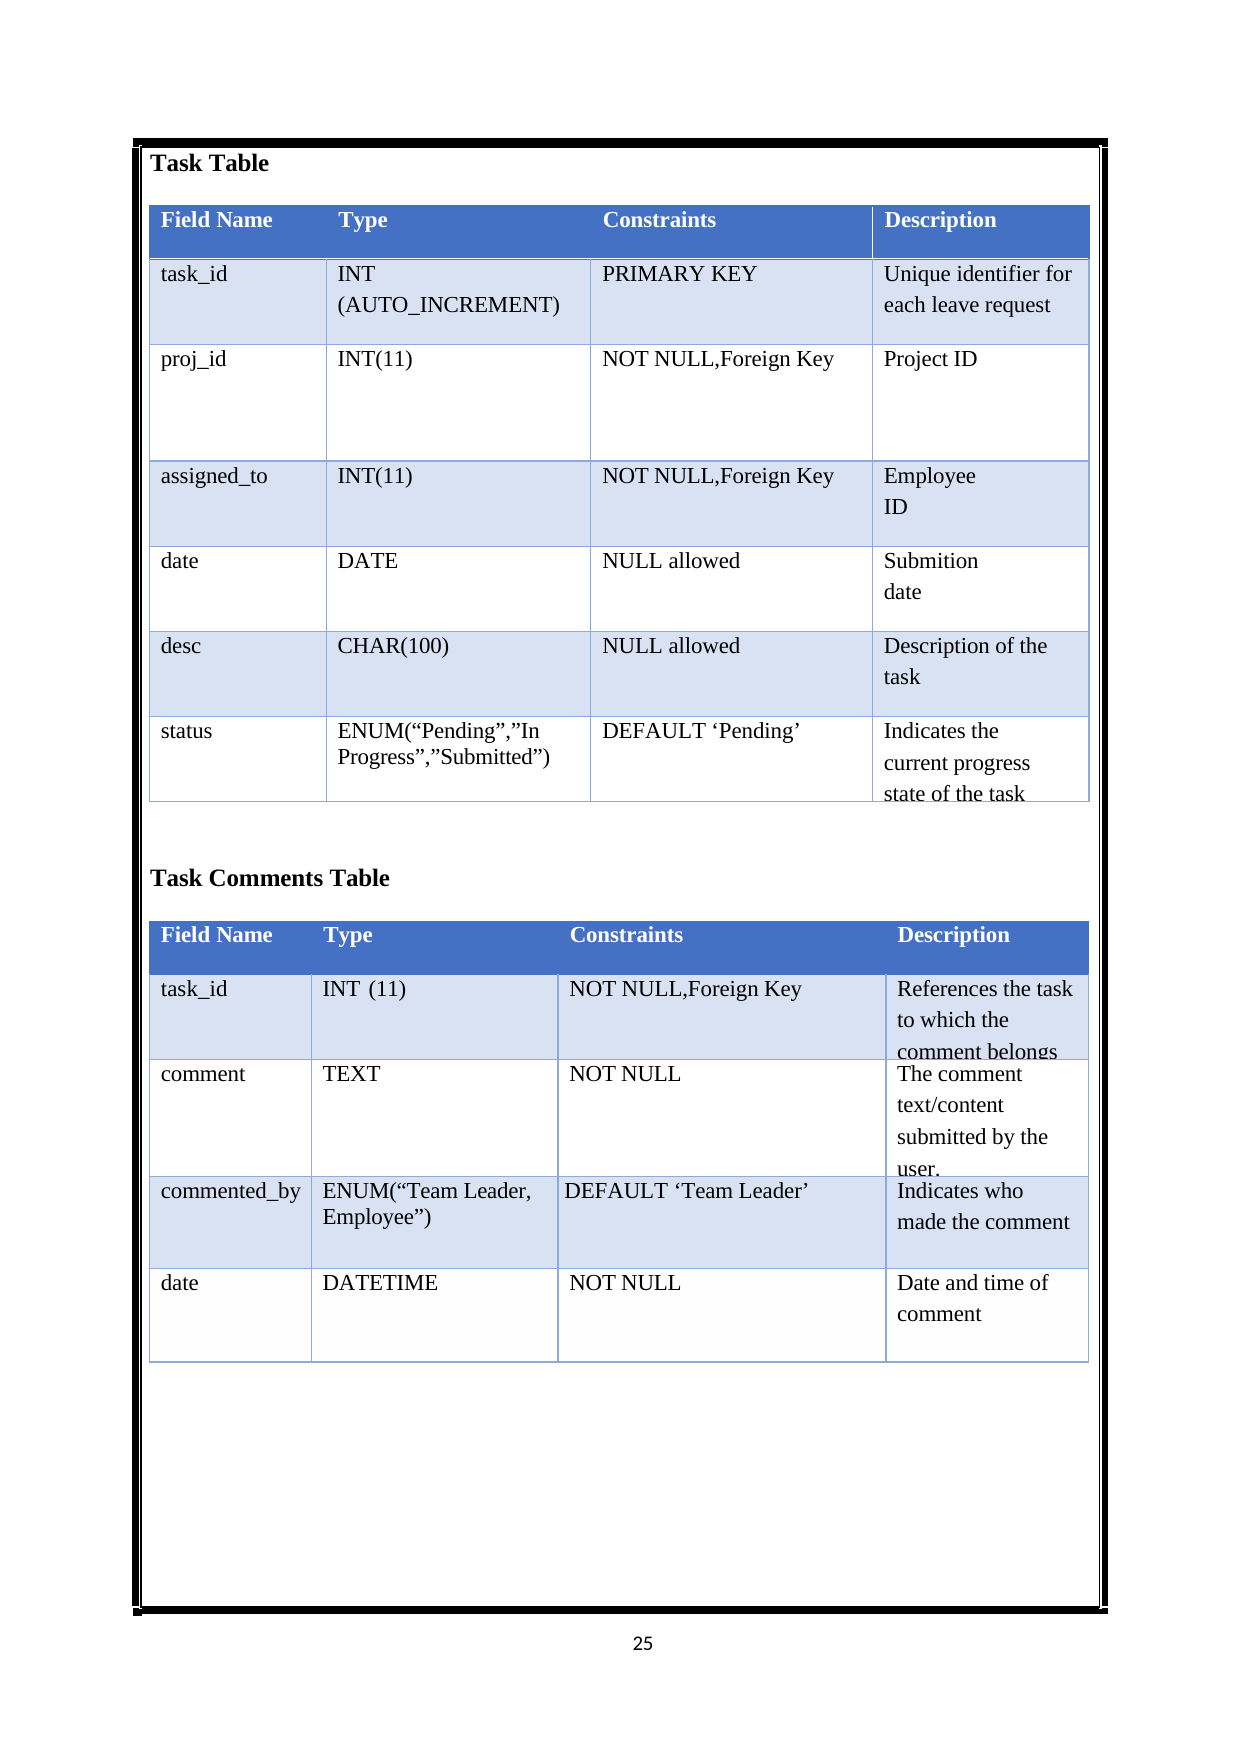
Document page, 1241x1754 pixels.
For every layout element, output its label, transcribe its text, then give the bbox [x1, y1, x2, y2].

table_header Constraints [591, 207, 872, 258]
table_cell Indicates who made the comment [887, 1177, 1088, 1268]
table_cell comment [150, 1060, 311, 1176]
table_cell DEFAULT ‘Team Leader’ [559, 1177, 885, 1268]
table_cell NOT NULL,Foreign Key [559, 975, 885, 1059]
table_cell INT (AUTO_INCREMENT) [327, 260, 590, 344]
table_cell PRIMARY KEY [591, 260, 872, 344]
table_header Description [873, 207, 1088, 258]
table_cell ENUM(“Team Leader, Employee”) [312, 1177, 557, 1268]
table_cell INT(11) [327, 462, 590, 546]
table_cell DEFAULT ‘Pending’ [591, 717, 872, 801]
table_cell Unique identifier for each leave request [873, 260, 1088, 344]
table_header Field Name [150, 922, 311, 974]
text Task Comments Table [150, 863, 1123, 892]
table_cell task_id [150, 260, 326, 344]
table_cell status [150, 717, 326, 801]
table_header Description [886, 922, 1088, 974]
table_cell NOT NULL [559, 1269, 885, 1361]
table_cell proj_id [150, 345, 326, 460]
table_cell ENUM(“Pending”,”In Progress”,”Submitted”) [327, 717, 590, 801]
table_cell NOT NULL [559, 1060, 885, 1176]
table_cell TEXT [312, 1060, 557, 1176]
table_cell CHAR(100) [327, 632, 590, 716]
table_cell date [150, 547, 326, 631]
table_cell NOT NULL,Foreign Key [591, 462, 872, 546]
table_cell Project ID [873, 345, 1088, 460]
table_header Type [311, 922, 558, 974]
table_cell INT (11) [312, 975, 557, 1059]
table_cell NOT NULL,Foreign Key [591, 345, 872, 460]
table_cell Description of the task [873, 632, 1088, 716]
table_cell desc [150, 632, 326, 716]
table_cell DATE [327, 547, 590, 631]
text Task Table [150, 148, 1123, 177]
table_cell NULL allowed [591, 547, 872, 631]
table_cell INT(11) [327, 345, 590, 460]
table_header Type [326, 207, 591, 258]
table_cell commented_by [150, 1177, 311, 1268]
table_cell Employee ID [873, 462, 1088, 546]
table_cell NULL allowed [591, 632, 872, 716]
table_cell References the task to which the comment belongs [887, 975, 1088, 1059]
table_header Field Name [150, 207, 326, 258]
table_cell assigned_to [150, 462, 326, 546]
table_cell date [150, 1269, 311, 1361]
table_cell DATETIME [312, 1269, 557, 1361]
table_cell The comment text/content submitted by the user. [887, 1060, 1088, 1176]
table_header Constraints [558, 922, 886, 974]
table_cell Date and time of comment [887, 1269, 1088, 1361]
table_cell Indicates the current progress state of the task [873, 717, 1088, 801]
table_cell Submition date [873, 547, 1088, 631]
table_cell task_id [150, 975, 311, 1059]
